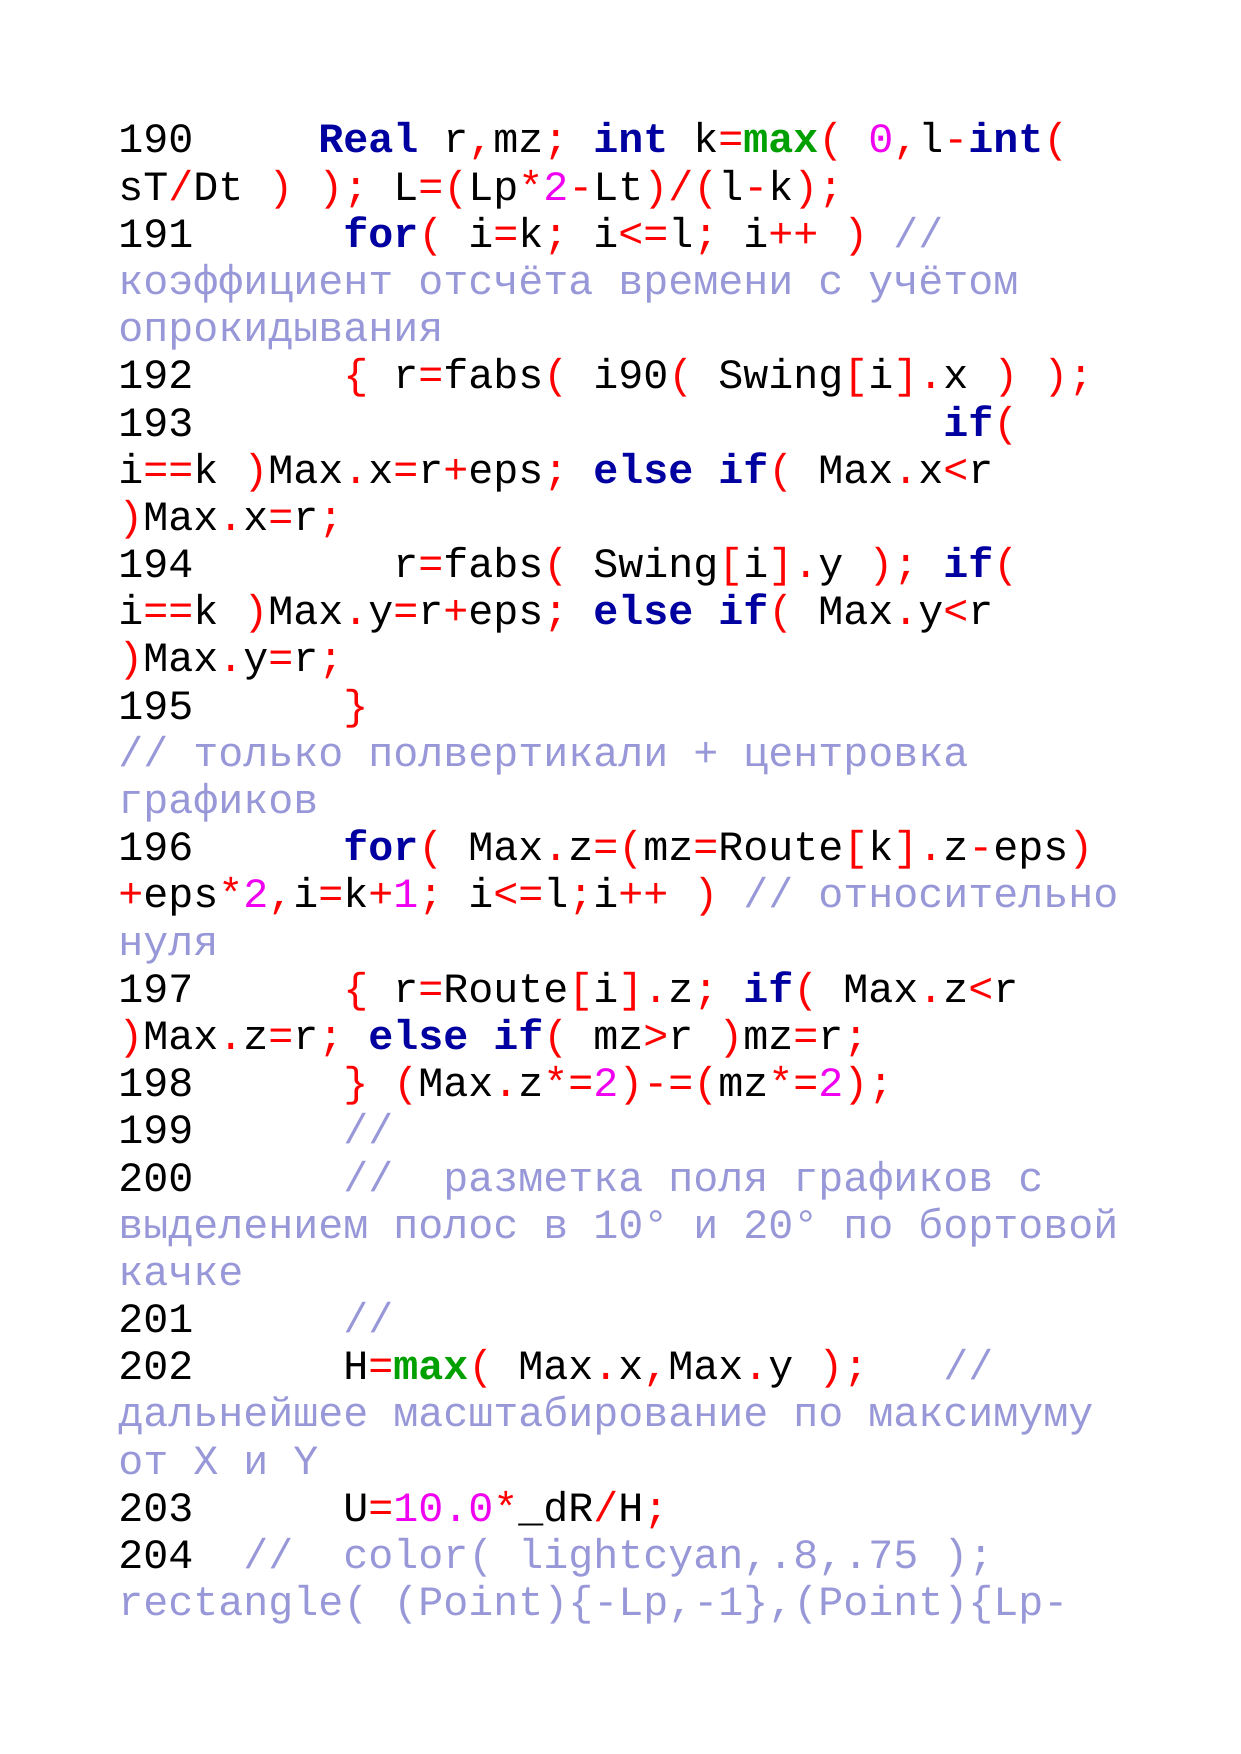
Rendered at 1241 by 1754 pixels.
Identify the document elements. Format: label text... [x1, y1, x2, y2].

subtitle 192 { r=fabs( i90( Swing[i].x ) ); [843, 354, 868, 401]
subtitle 198 } (Max.z*=2)-=(mz*=2); [768, 1062, 1122, 1109]
subtitle 200 // разметка поля графиков с выделением полос в 10° и 20° по бортовой качке [118, 1156, 1122, 1298]
subtitle 203 U=10.0*_dR/H; [643, 1487, 1122, 1534]
subtitle 192 { r=fabs( i90( Swing[i].x ) ); [118, 354, 393, 401]
subtitle 203 U=10.0*_dR/H; [593, 1487, 618, 1534]
subtitle 191 for( i=k; i<=l; i++ ) // коэффициент отсчёта времени с учётом опрокидывания [118, 212, 1122, 354]
subtitle 198 } (Max.z*=2)-=(mz*=2); [118, 1062, 418, 1109]
subtitle 198 } (Max.z*=2)-=(mz*=2); [543, 1062, 718, 1109]
subtitle 194 r=fabs( Swing[i].y ); if( i==k )Max.y=r+eps; else if( Max.y<r )Max.y=r; [118, 543, 1122, 684]
subtitle 198 } (Max.z*=2)-=(mz*=2); [493, 1062, 518, 1109]
subtitle 190 Real r,mz; int k=max( 0,l-int( sT/Dt ) ); L=(Lp*2-Lt)/(l-k); [118, 118, 493, 212]
subtitle 197 { r=Route[i].z; if( Max.z<r )Max.z=r; else if( mz>r )mz=r; [118, 967, 1122, 1062]
subtitle 199 // [118, 1109, 1122, 1156]
subtitle 204 // color( lightcyan,.8,.75 ); rectangle( (Point){-Lp,-1},(Point){Lp- [118, 1534, 1122, 1628]
subtitle 201 // [118, 1298, 1122, 1345]
subtitle 203 U=10.0*_dR/H; [368, 1487, 518, 1534]
subtitle 195 } // только полвертикали + центровка графиков [118, 684, 1122, 826]
subtitle 192 { r=fabs( i90( Swing[i].x ) ); [543, 354, 593, 401]
subtitle 192 { r=fabs( i90( Swing[i].x ) ); [993, 354, 1122, 401]
subtitle 193 if( i==k )Max.x=r+eps; else if( Max.x<r )Max.x=r; [118, 401, 1122, 543]
subtitle 192 { r=fabs( i90( Swing[i].x ) ); [893, 354, 943, 401]
subtitle 192 { r=fabs( i90( Swing[i].x ) ); [668, 354, 718, 401]
subtitle 202 H=max( Max.x,Max.y ); // дальнейшее масштабирование по максимуму от X и Y [118, 1345, 1122, 1487]
subtitle 203 U=10.0*_dR/H; [118, 1487, 343, 1534]
subtitle 190 Real r,mz; int k=max( 0,l-int( sT/Dt ) ); L=(Lp*2-Lt)/(l-k); [518, 118, 1122, 212]
subtitle 196 for( Max.z=(mz=Route[k].z-eps)+eps*2,i=k+1; i<=l;i++ ) // относительно нуля [118, 826, 1122, 967]
subtitle 192 { r=fabs( i90( Swing[i].x ) ); [418, 354, 443, 401]
